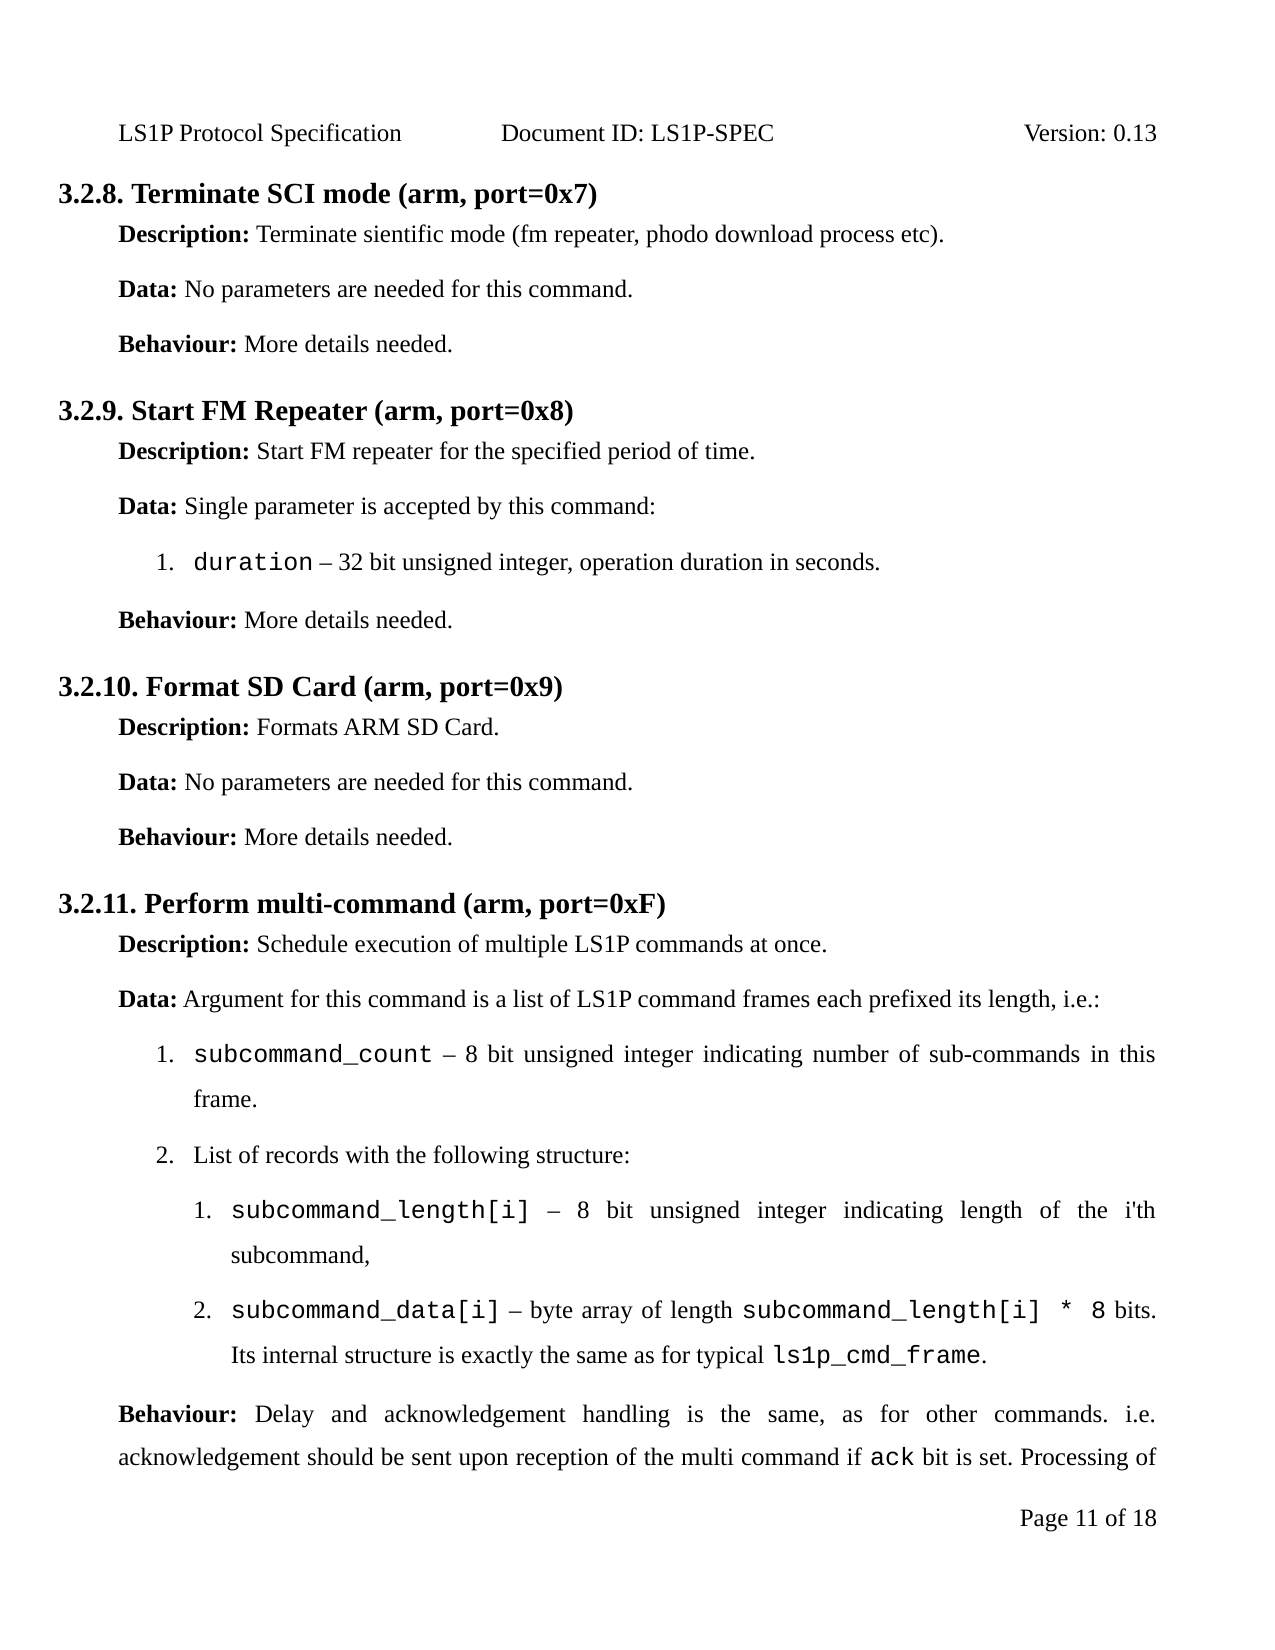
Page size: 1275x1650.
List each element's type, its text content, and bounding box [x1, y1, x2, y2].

text Behaviour: More details needed. [118, 822, 1157, 851]
text Behaviour: More details needed. [118, 329, 1157, 358]
list subcommand_length[i] – 8 bit unsigned integer indicating length of the i'th subcommand, [193, 1195, 1157, 1269]
list List of records with the following structure: [156, 1140, 1157, 1168]
text Behaviour: Delay and acknowledgement handling is the same, as for other commands. i.e. acknowledgement should be sent upon reception of the multi command if ack bit is set. Processing of [118, 1399, 1157, 1473]
text Data: No parameters are needed for this command. [118, 274, 1157, 303]
text Behaviour: More details needed. [118, 605, 1157, 634]
subtitle Format SD Card (arm, port=0x9) [58, 669, 1157, 703]
text Data: No parameters are needed for this command. [118, 767, 1157, 796]
text Description: Start FM repeater for the specified period of time. [118, 436, 1157, 465]
list duration – 32 bit unsigned integer, operation duration in seconds. [156, 547, 1157, 577]
subtitle Start FM Repeater (arm, port=0x8) [58, 393, 1157, 427]
text Description: Schedule execution of multiple LS1P commands at once. [118, 929, 1157, 958]
subtitle Perform multi-command (arm, port=0xF) [58, 886, 1157, 920]
text Data: Single parameter is accepted by this command: [118, 491, 1157, 520]
list subcommand_data[i] – byte array of length subcommand_length[i] * 8 bits. Its internal structure is exactly the same as for typical ls1p_cmd_frame. [193, 1295, 1157, 1371]
text Description: Formats ARM SD Card. [118, 712, 1157, 740]
text Data: Argument for this command is a list of LS1P command frames each prefixed its length, i.e.: [118, 984, 1157, 1013]
text Description: Terminate sientific mode (fm repeater, phodo download process etc). [118, 219, 1157, 248]
list subcommand_count – 8 bit unsigned integer indicating number of sub-commands in this frame. [156, 1039, 1157, 1113]
subtitle Terminate SCI mode (arm, port=0x7) [58, 176, 1157, 210]
